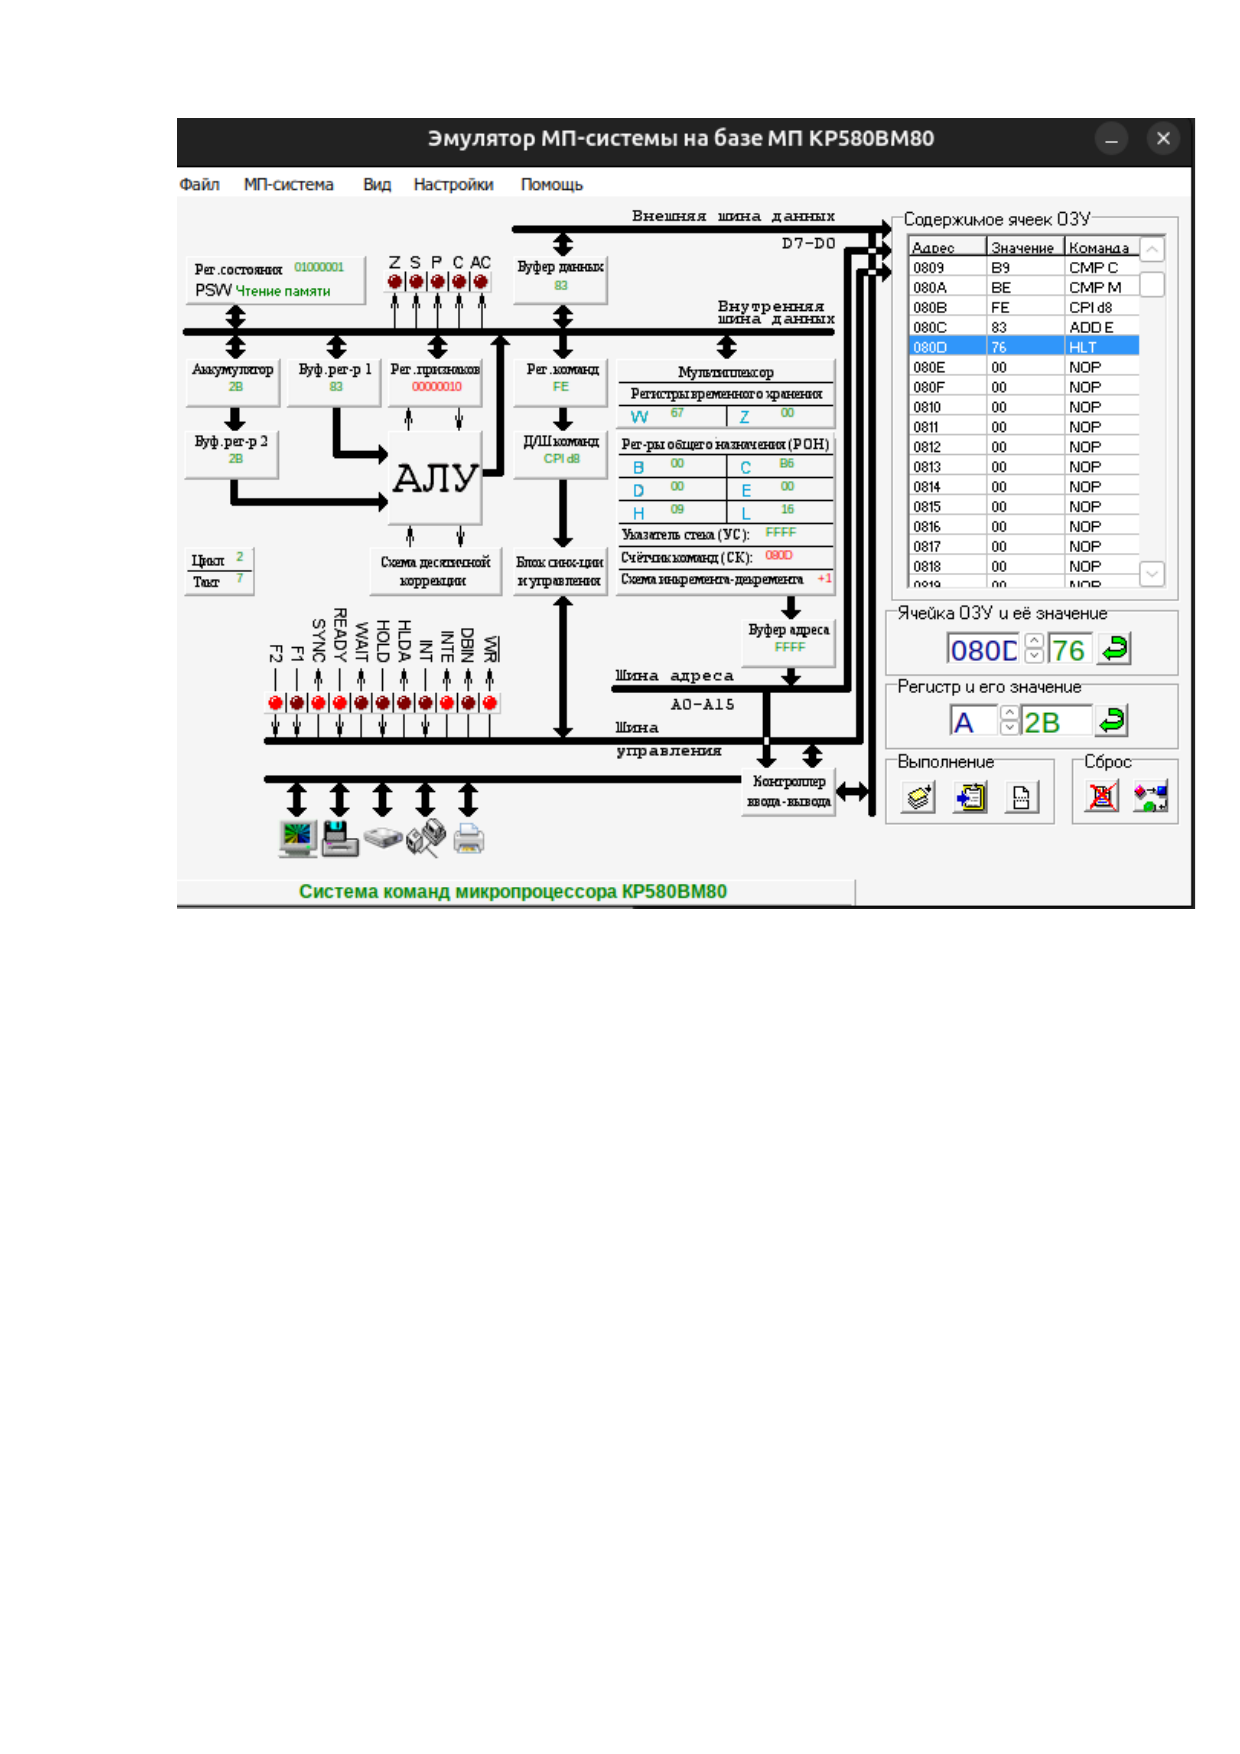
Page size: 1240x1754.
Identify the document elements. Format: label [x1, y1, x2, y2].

picture [177, 118, 1196, 909]
